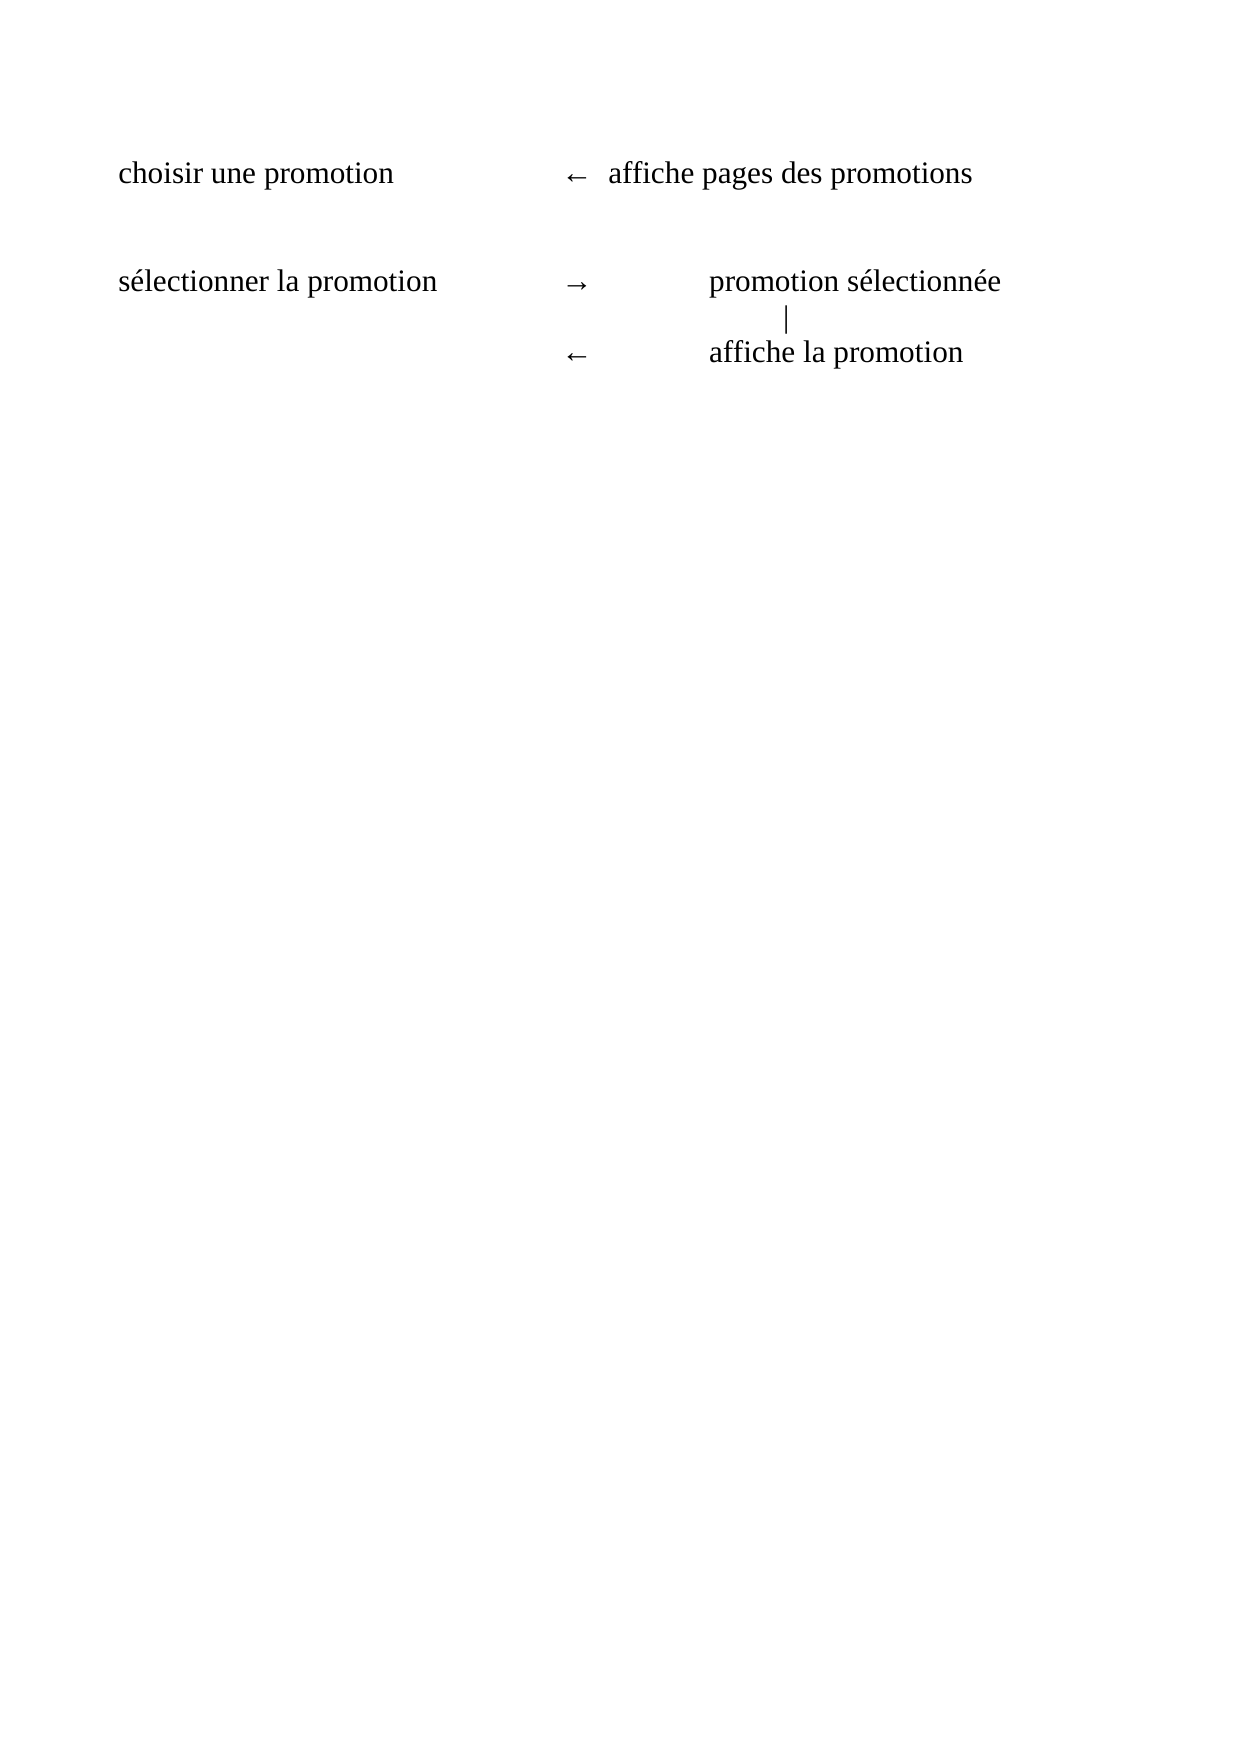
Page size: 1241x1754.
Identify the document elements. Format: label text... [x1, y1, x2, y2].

text sélectionner la promotion → promotion sélectionnée [118, 262, 1122, 298]
text | [118, 298, 1122, 334]
text ← affiche la promotion [118, 334, 1122, 370]
text choisir une promotion ← affiche pages des promotions [118, 154, 1122, 190]
